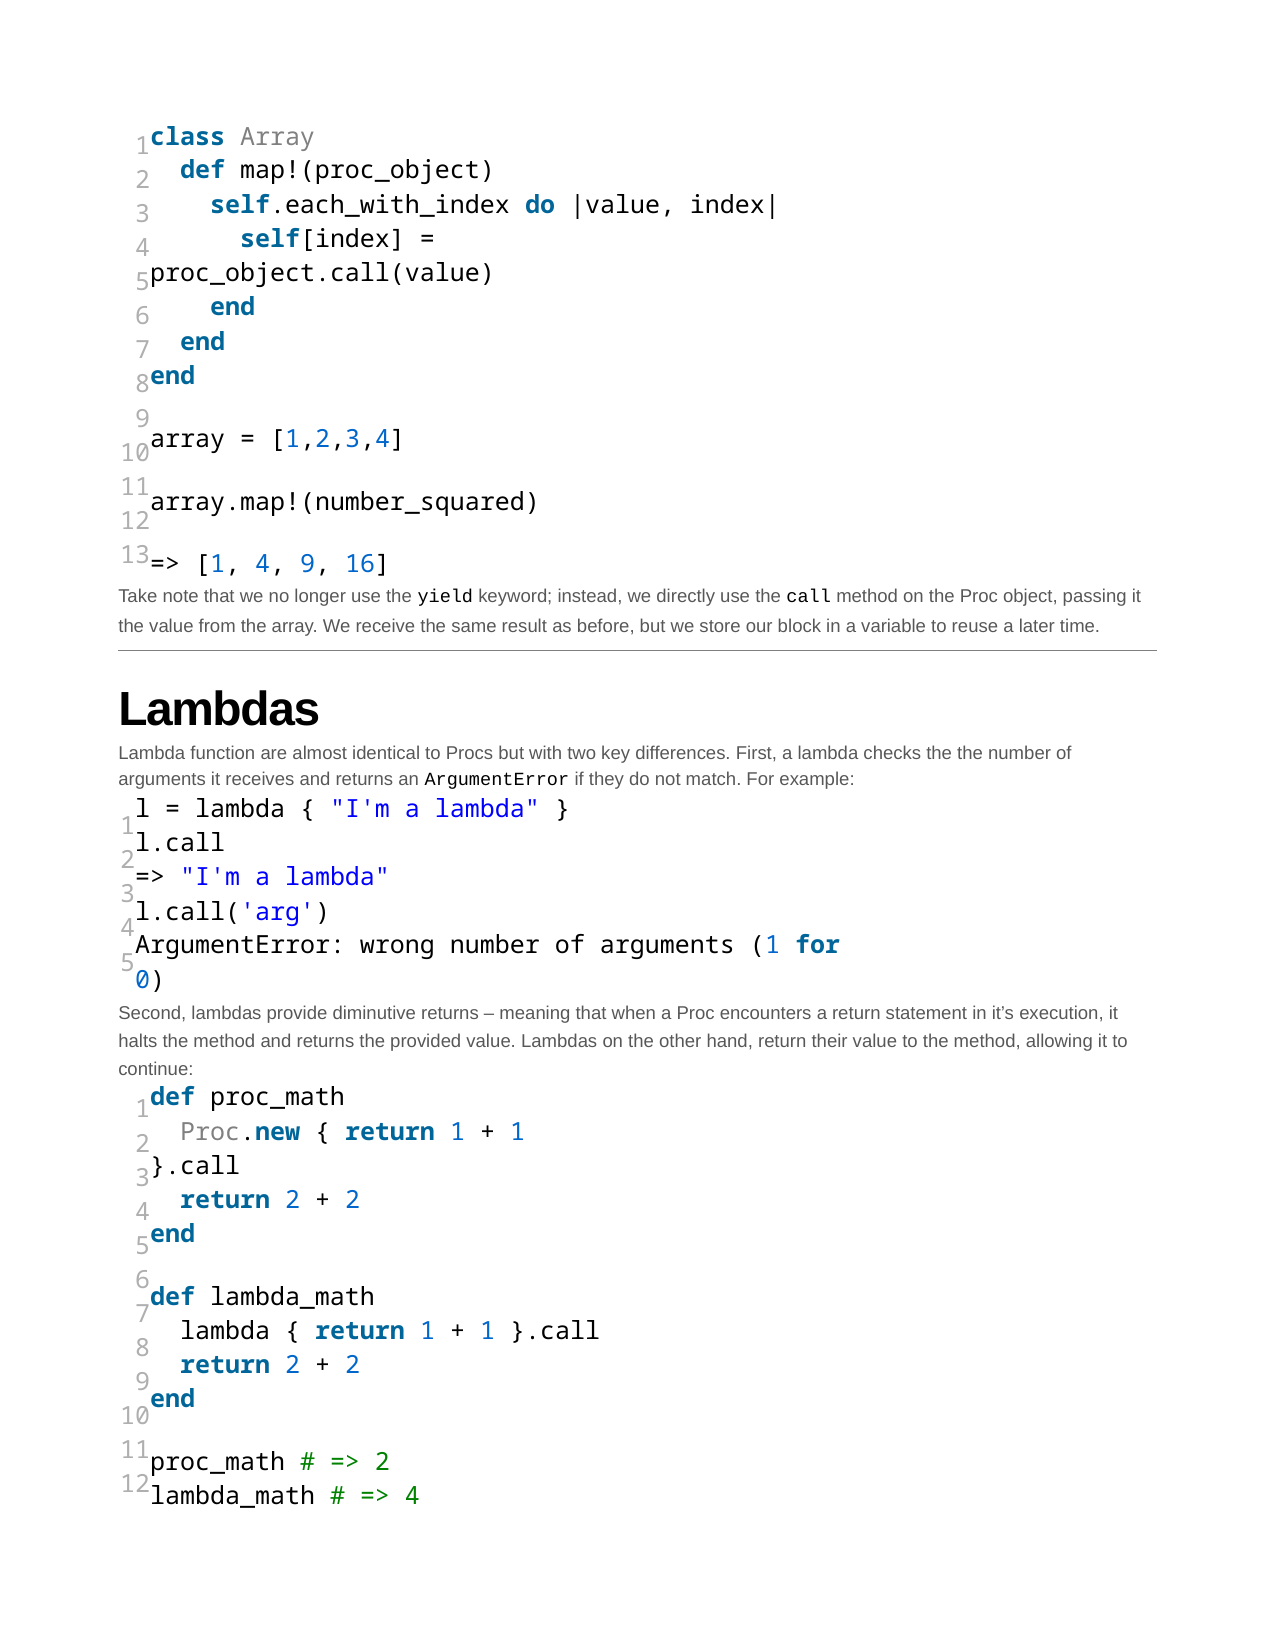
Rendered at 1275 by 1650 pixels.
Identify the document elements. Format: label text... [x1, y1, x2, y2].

subtitle Lambdas [118, 680, 1157, 735]
text Lambda function are almost identical to Procs but with two key differences. First, a lambda checks the the number of arguments it receives and returns an ArgumentError if they do not match. For example: [118, 735, 1157, 791]
table_header def proc_math Proc.new { return 1 + 1 }.call return 2 + 2 end def lambda_math lambda { return 1 + 1 }.call return 2 + 2 end proc_math # => 2 lambda_math # => 4 [150, 1079, 625, 1512]
text Take note that we no longer use the yield keyword; instead, we directly use the call method on the Proc object, passing it the value from the array. We receive the same result as before, but we store our block in a variable to reuse a later time. [118, 580, 1157, 636]
text Second, lambdas provide diminutive returns – meaning that when a Proc encounters a return statement in it’s execution, it halts the method and returns the provided value. Lambdas on the other hand, return their value to the method, allowing it to continue: [118, 995, 1157, 1079]
table_header l = lambda { "I'm a lambda" } l.call => "I'm a lambda" l.call('arg') ArgumentError: wrong number of arguments (1 for 0) [135, 791, 880, 995]
table_header 1 2 3 4 5 [118, 791, 135, 995]
table_header 1 2 3 4 5 6 7 8 9 10 11 12 13 [118, 118, 150, 580]
table_header class Array def map!(proc_object) self.each_with_index do |value, index| self[index] = proc_object.call(value) end end end array = [1,2,3,4] array.map!(number_squared) => [1, 4, 9, 16] [150, 118, 790, 580]
table_header 1 2 3 4 5 6 7 8 9 10 11 12 [118, 1079, 150, 1512]
